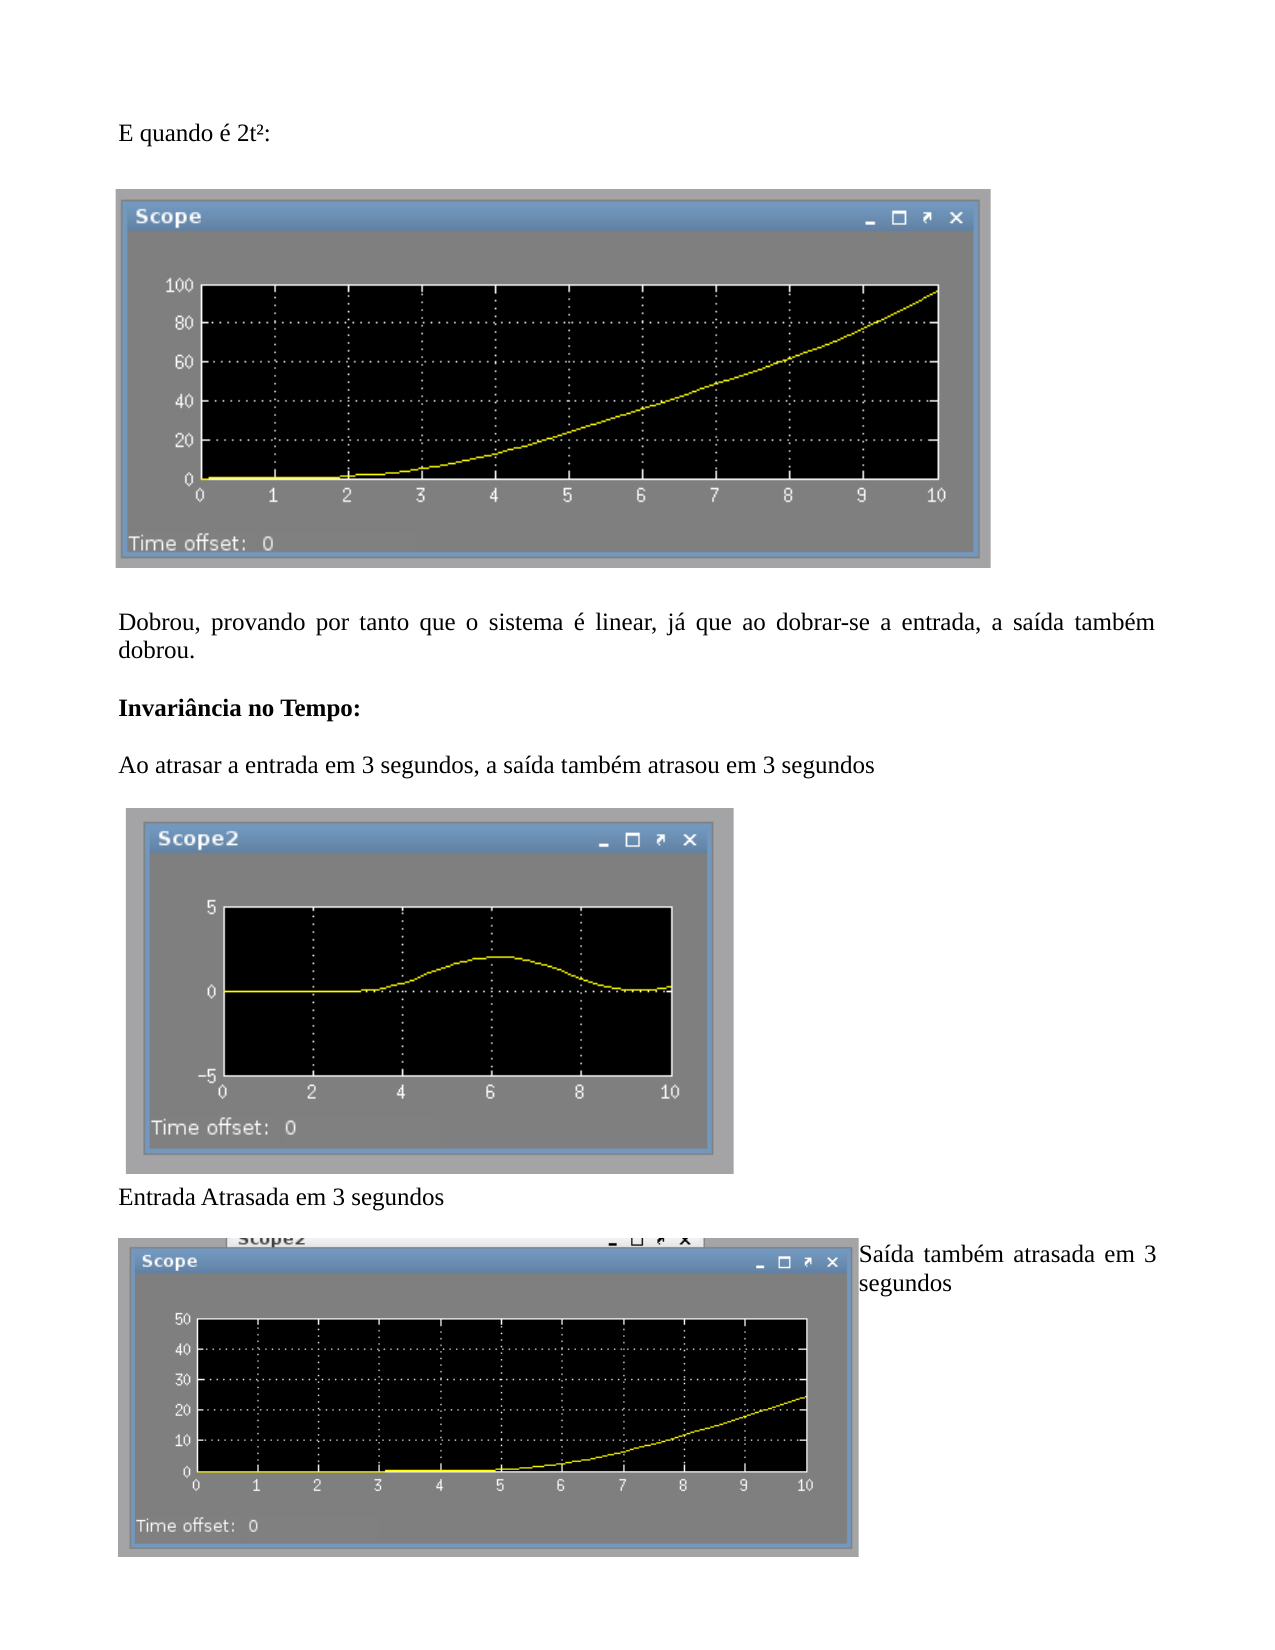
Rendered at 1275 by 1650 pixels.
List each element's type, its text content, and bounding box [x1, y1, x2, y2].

picture [125, 808, 734, 1174]
text E quando é 2t²: [118, 118, 1157, 147]
text Entrada Atrasada em 3 segundos [118, 1182, 1157, 1211]
picture [118, 1238, 859, 1557]
picture [115, 189, 991, 568]
text Invariância no Tempo: [118, 693, 1157, 722]
text Saída também atrasada em 3 segundos [859, 1239, 1157, 1297]
text Dobrou, provando por tanto que o sistema é linear, já que ao dobrar-se a entrada, a saída também dobrou. [118, 607, 1157, 664]
text Ao atrasar a entrada em 3 segundos, a saída também atrasou em 3 segundos [118, 751, 1157, 779]
